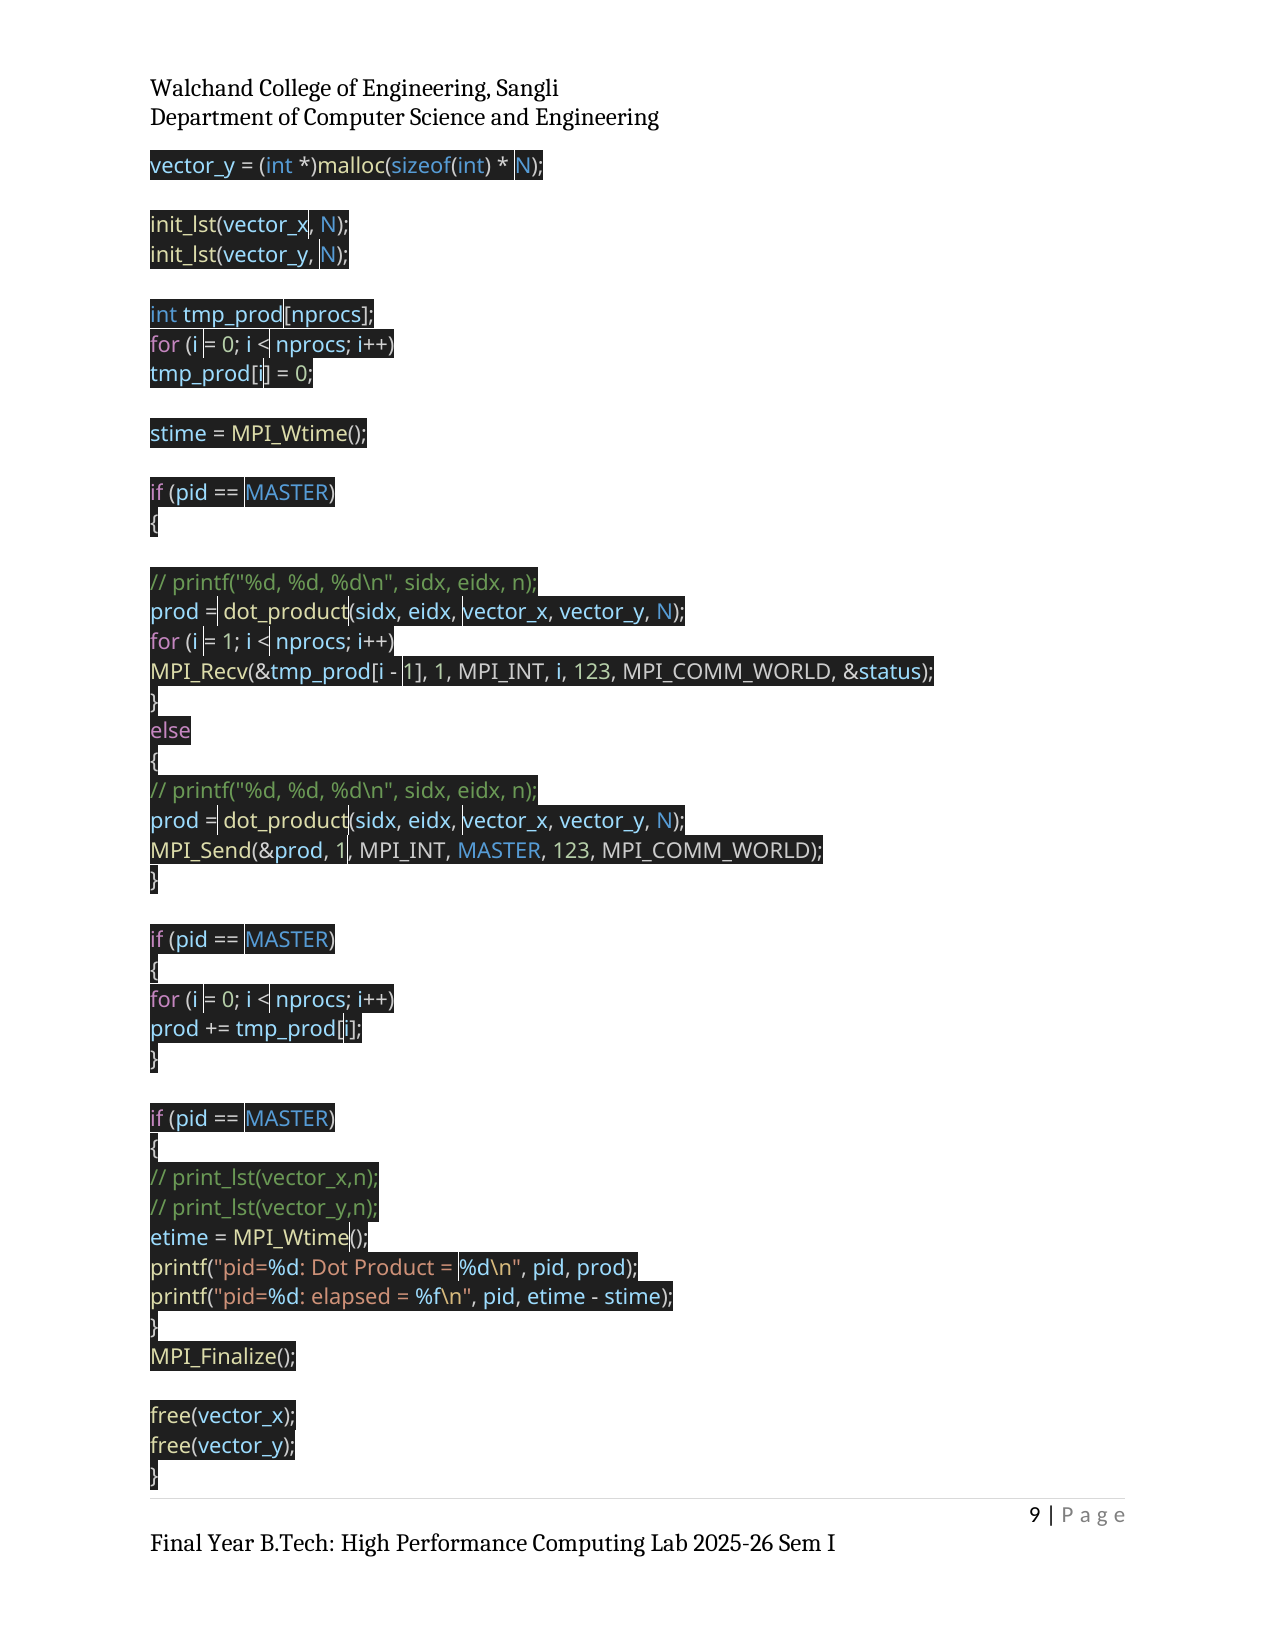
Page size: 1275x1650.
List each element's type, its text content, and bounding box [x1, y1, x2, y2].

text MPI_Send(&prod, 1, MPI_INT, MASTER, 123, MPI_COMM_WORLD); [150, 835, 1125, 864]
text { [150, 954, 1125, 983]
text // printf("%d, %d, %d\n", sidx, eidx, n); [150, 775, 1125, 805]
text MPI_Finalize(); [150, 1341, 1125, 1371]
text free(vector_x); [150, 1400, 1125, 1430]
text // printf("%d, %d, %d\n", sidx, eidx, n); [150, 567, 1125, 596]
text MPI_Recv(&tmp_prod[i - 1], 1, MPI_INT, i, 123, MPI_COMM_WORLD, &status); [150, 656, 1125, 686]
text free(vector_y); [150, 1430, 1125, 1460]
text printf("pid=%d: elapsed = %f\n", pid, etime - stime); [150, 1281, 1125, 1311]
text for (i = 1; i < nprocs; i++) [150, 626, 1125, 656]
text init_lst(vector_y, N); [150, 239, 1125, 269]
text int tmp_prod[nprocs]; [150, 299, 1125, 328]
text for (i = 0; i < nprocs; i++) [150, 328, 1125, 358]
text { [150, 507, 1125, 537]
text prod = dot_product(sidx, eidx, vector_x, vector_y, N); [150, 805, 1125, 835]
text } [150, 864, 1125, 894]
text init_lst(vector_x, N); [150, 209, 1125, 239]
text prod = dot_product(sidx, eidx, vector_x, vector_y, N); [150, 596, 1125, 626]
text if (pid == MASTER) [150, 1103, 1125, 1132]
text for (i = 0; i < nprocs; i++) [150, 983, 1125, 1013]
text printf("pid=%d: Dot Product = %d\n", pid, prod); [150, 1252, 1125, 1281]
text { [150, 745, 1125, 775]
text } [150, 1311, 1125, 1341]
text if (pid == MASTER) [150, 477, 1125, 507]
text { [150, 1132, 1125, 1162]
text } [150, 1043, 1125, 1073]
text prod += tmp_prod[i]; [150, 1013, 1125, 1043]
text // print_lst(vector_x,n); [150, 1162, 1125, 1192]
text else [150, 716, 1125, 745]
text tmp_prod[i] = 0; [150, 358, 1125, 388]
text } [150, 686, 1125, 716]
text } [150, 1460, 1125, 1490]
text stime = MPI_Wtime(); [150, 418, 1125, 448]
text if (pid == MASTER) [150, 924, 1125, 954]
text etime = MPI_Wtime(); [150, 1222, 1125, 1252]
text vector_y = (int *)malloc(sizeof(int) * N); [150, 150, 1125, 180]
text // print_lst(vector_y,n); [150, 1192, 1125, 1222]
